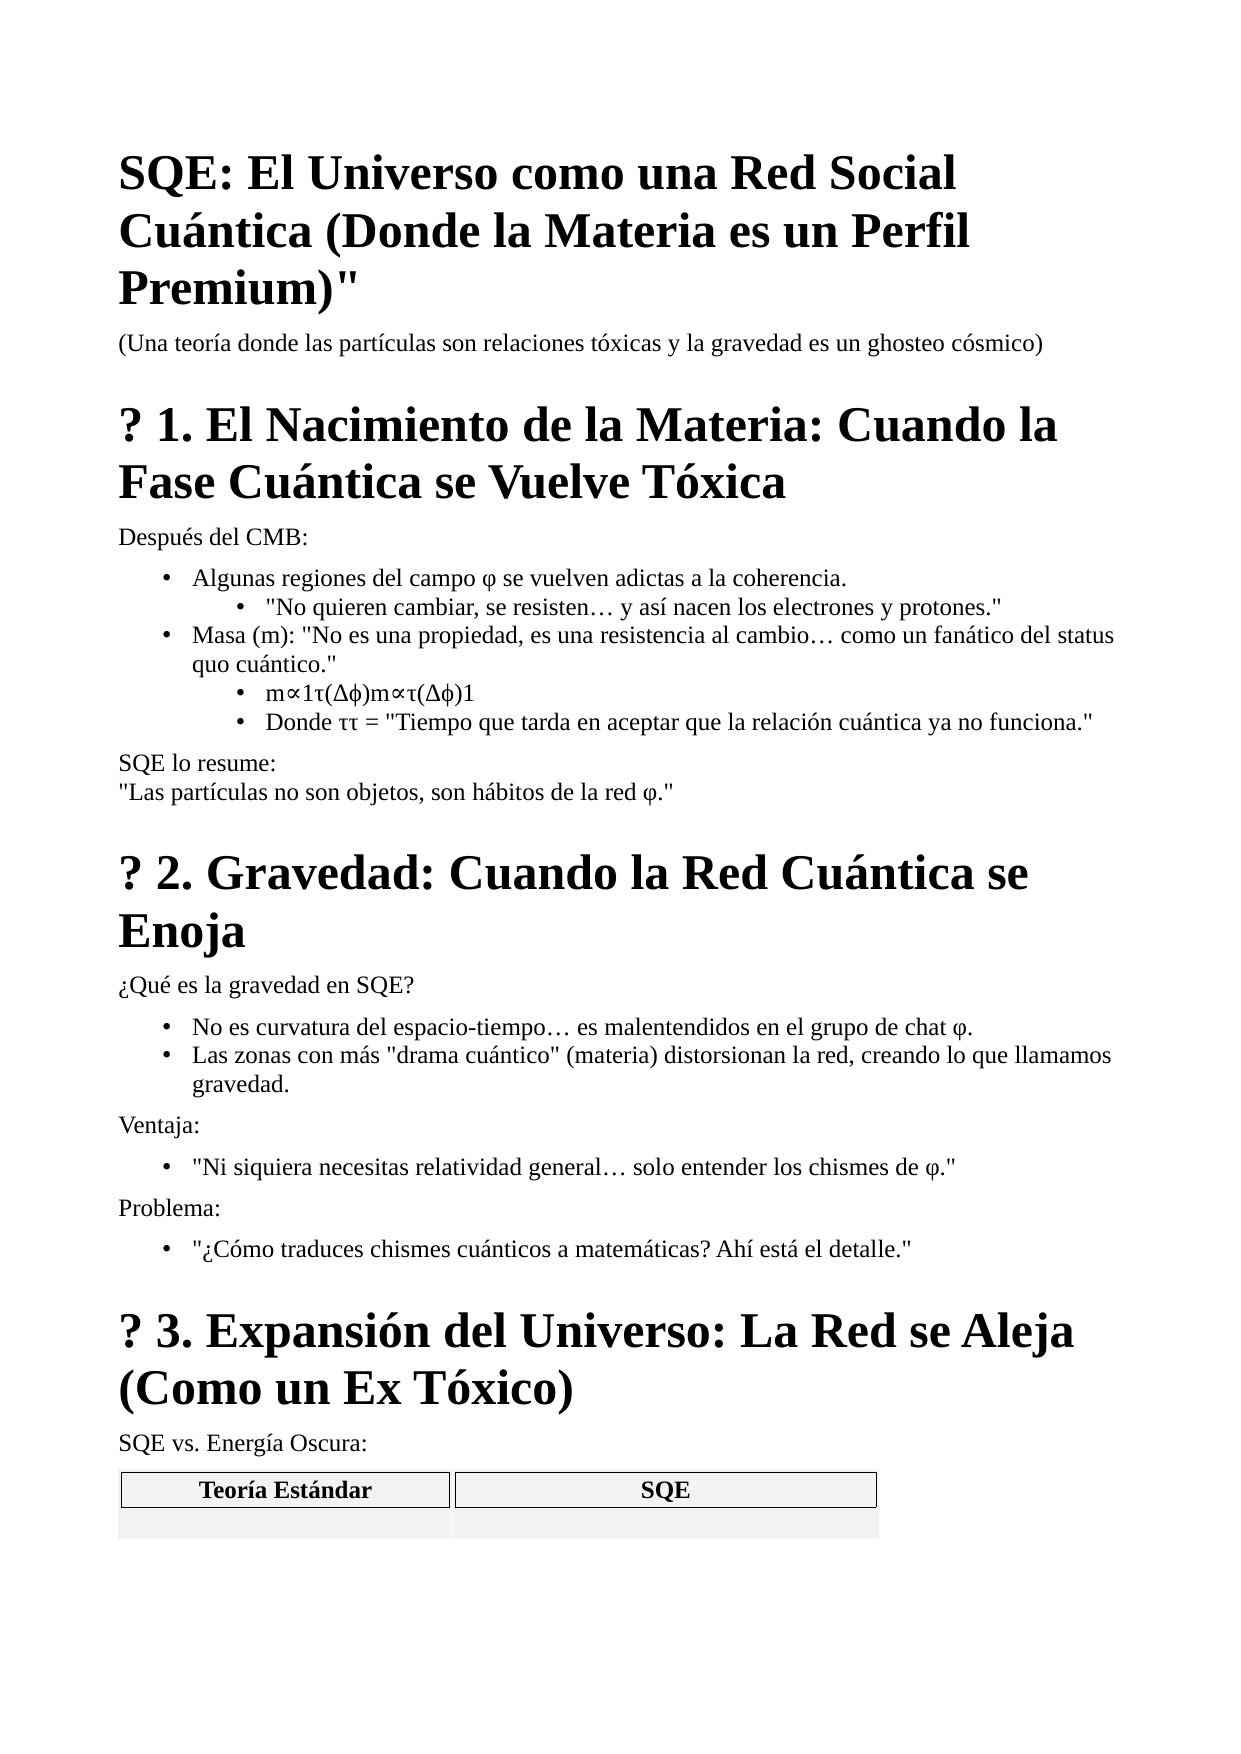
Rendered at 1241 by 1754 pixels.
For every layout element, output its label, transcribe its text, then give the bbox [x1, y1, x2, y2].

list Algunas regiones del campo φ se vuelven adictas a la coherencia. [162, 563, 1122, 592]
table_header SQE [453, 1469, 879, 1539]
text SQE lo resume: "Las partículas no son objetos, son hábitos de la red φ." [118, 748, 1122, 806]
text Ventaja: [118, 1111, 1122, 1139]
subtitle ? 2. Gravedad: Cuando la Red Cuántica se Enoja [118, 843, 1122, 958]
list m∝1τ(Δϕ)m∝τ(Δϕ)1​ [236, 678, 1122, 707]
text Problema: [118, 1193, 1122, 1222]
text (Una teoría donde las partículas son relaciones tóxicas y la gravedad es un ghosteo cósmico) [118, 328, 1122, 357]
list "¿Cómo traduces chismes cuánticos a matemáticas? Ahí está el detalle." [162, 1234, 1122, 1263]
subtitle SQE: El Universo como una Red Social Cuántica (Donde la Materia es un Perfil Premium)" [118, 143, 1122, 316]
list Las zonas con más "drama cuántico" (materia) distorsionan la red, creando lo que llamamos gravedad. [162, 1041, 1122, 1098]
list Masa (m): "No es una propiedad, es una resistencia al cambio… como un fanático del status quo cuántico." [162, 621, 1122, 678]
list "No quieren cambiar, se resisten… y así nacen los electrones y protones." [236, 592, 1122, 621]
text Después del CMB: [118, 522, 1122, 551]
list "Ni siquiera necesitas relatividad general… solo entender los chismes de φ." [162, 1152, 1122, 1181]
subtitle ? 1. El Nacimiento de la Materia: Cuando la Fase Cuántica se Vuelve Tóxica [118, 394, 1122, 509]
table_header Teoría Estándar [118, 1469, 452, 1539]
text SQE vs. Energía Oscura: [118, 1428, 1122, 1457]
text ¿Qué es la gravedad en SQE? [118, 971, 1122, 999]
list Donde ττ = "Tiempo que tarda en aceptar que la relación cuántica ya no funciona." [236, 707, 1122, 736]
list No es curvatura del espacio-tiempo… es malentendidos en el grupo de chat φ. [162, 1012, 1122, 1041]
subtitle ? 3. Expansión del Universo: La Red se Aleja (Como un Ex Tóxico) [118, 1301, 1122, 1416]
